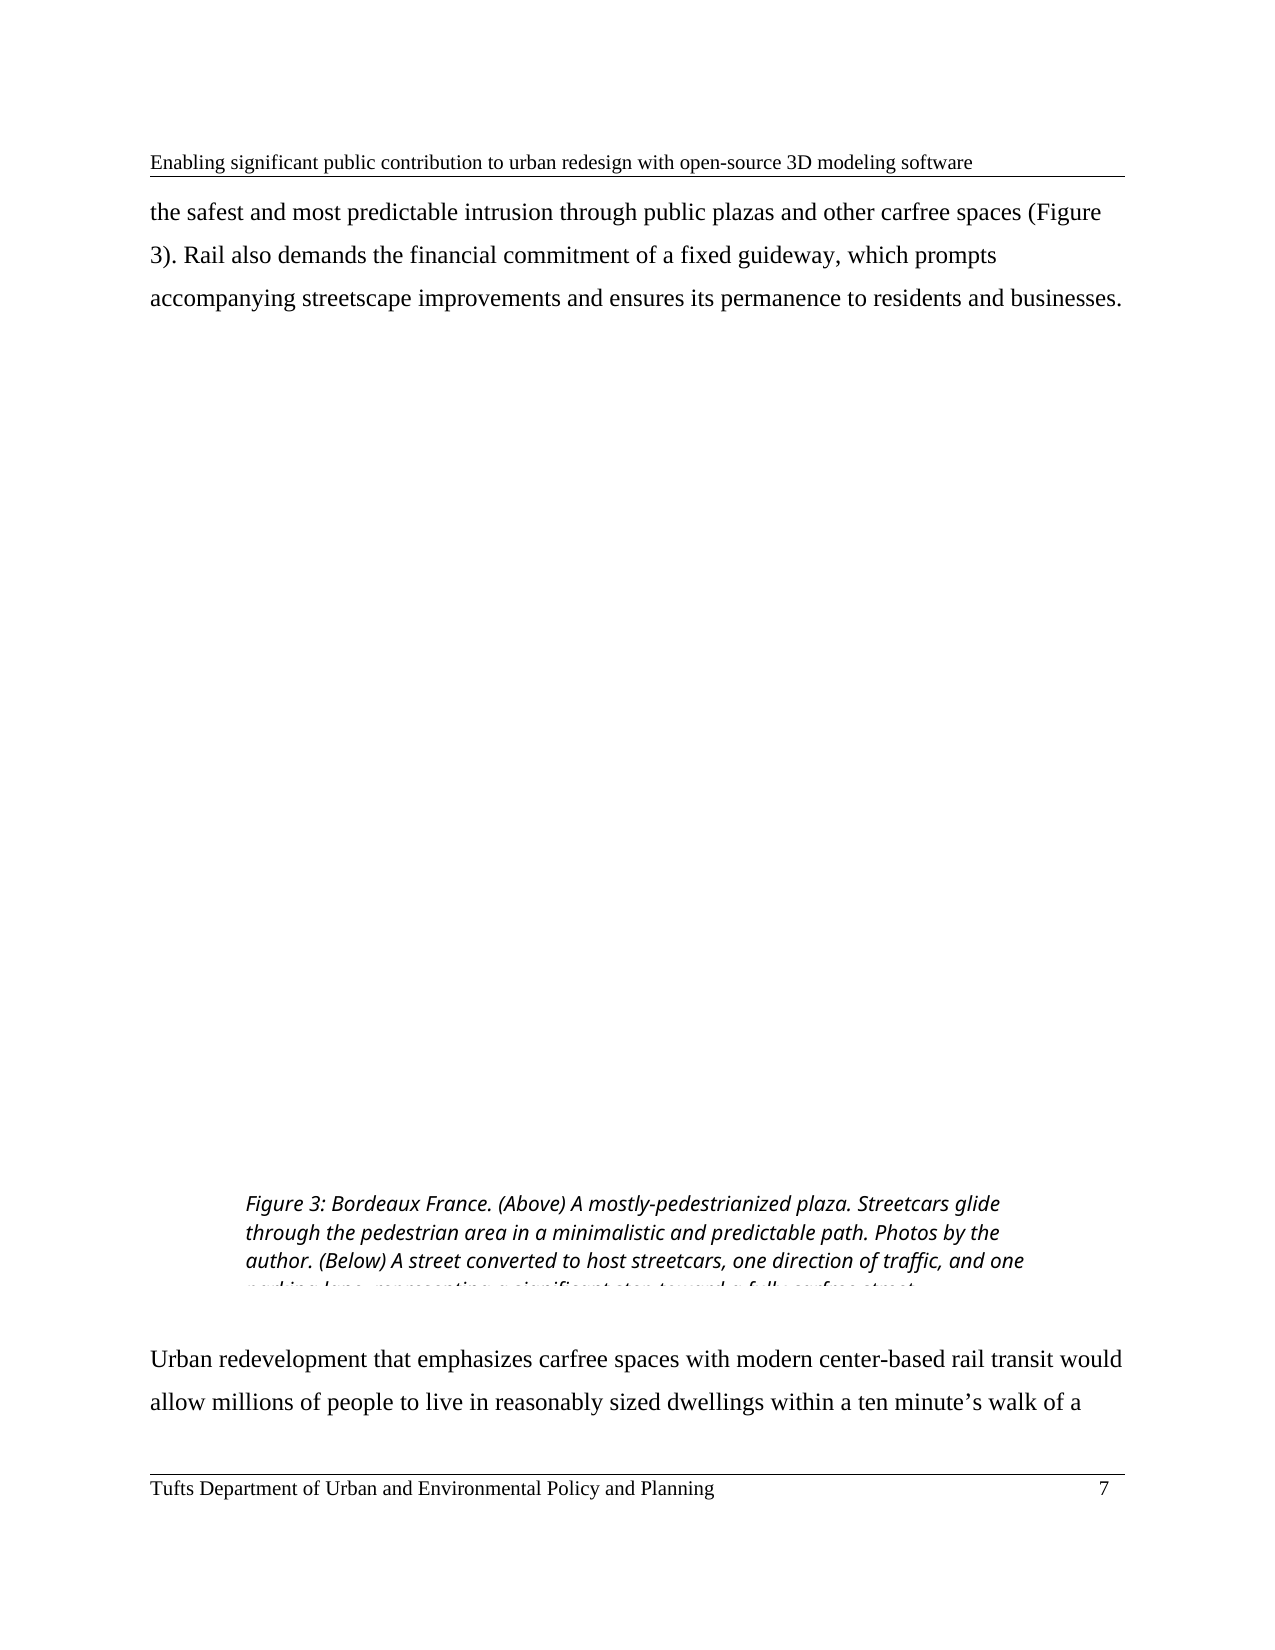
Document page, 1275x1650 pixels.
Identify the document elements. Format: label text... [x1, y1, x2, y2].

text the safest and most predictable intrusion through public plazas and other carfree spaces (Figure 3). Rail also demands the financial commitment of a fixed guideway, which prompts accompanying streetscape improvements and ensures its permanence to residents and businesses. [150, 197, 1125, 312]
text Urban redevelopment that emphasizes carfree spaces with modern center-based rail transit would allow millions of people to live in reasonably sized dwellings within a ten minute’s walk of a [150, 1344, 1125, 1416]
text Figure 3: Bordeaux France. (Above) A mostly-pedestrianized plaza. Streetcars glide through the pedestrian area in a minimalistic and predictable path. Photos by the author. (Below) A street converted to host streetcars, one direction of traffic, and one parking lane, representing a significant step toward a fully carfree street. [245, 390, 1029, 1285]
